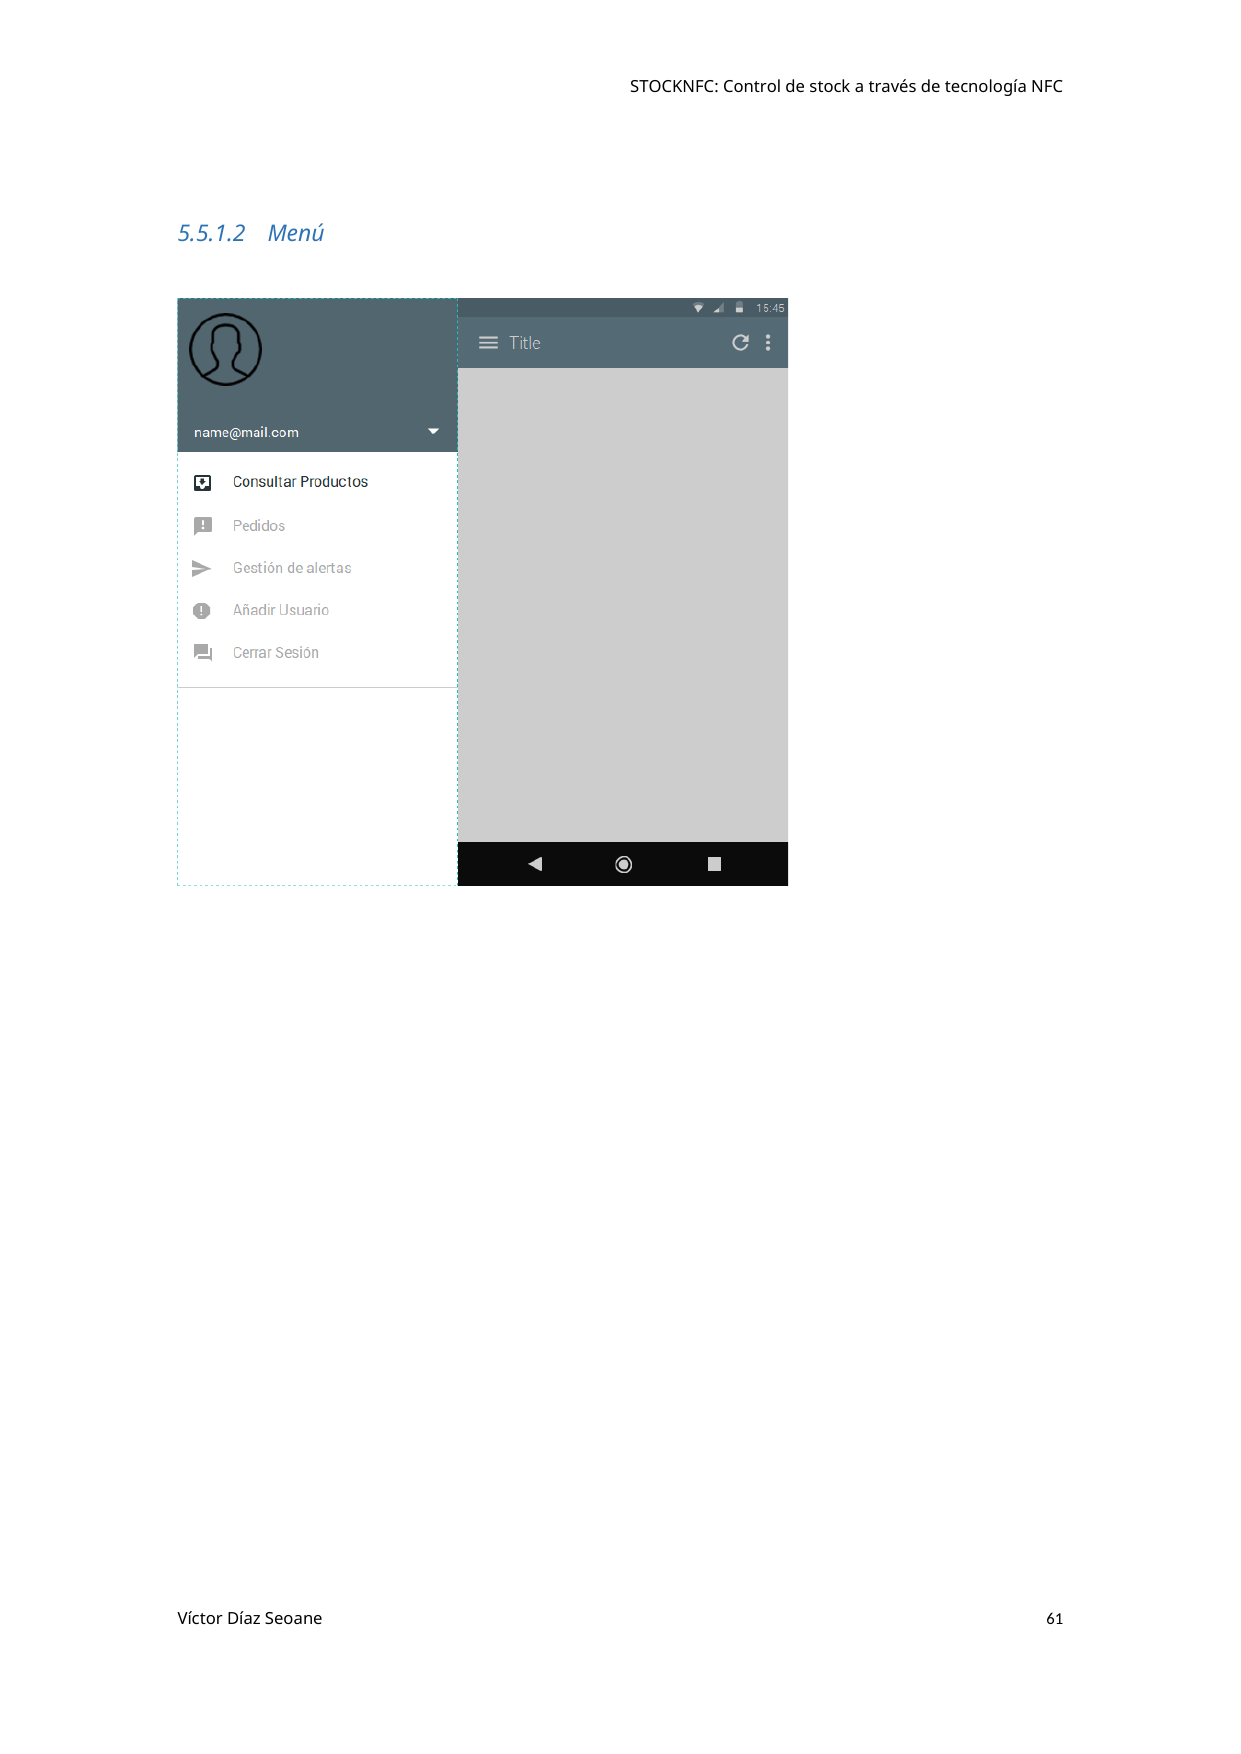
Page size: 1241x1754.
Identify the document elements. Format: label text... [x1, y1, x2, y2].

subtitle Menú [177, 217, 1063, 249]
